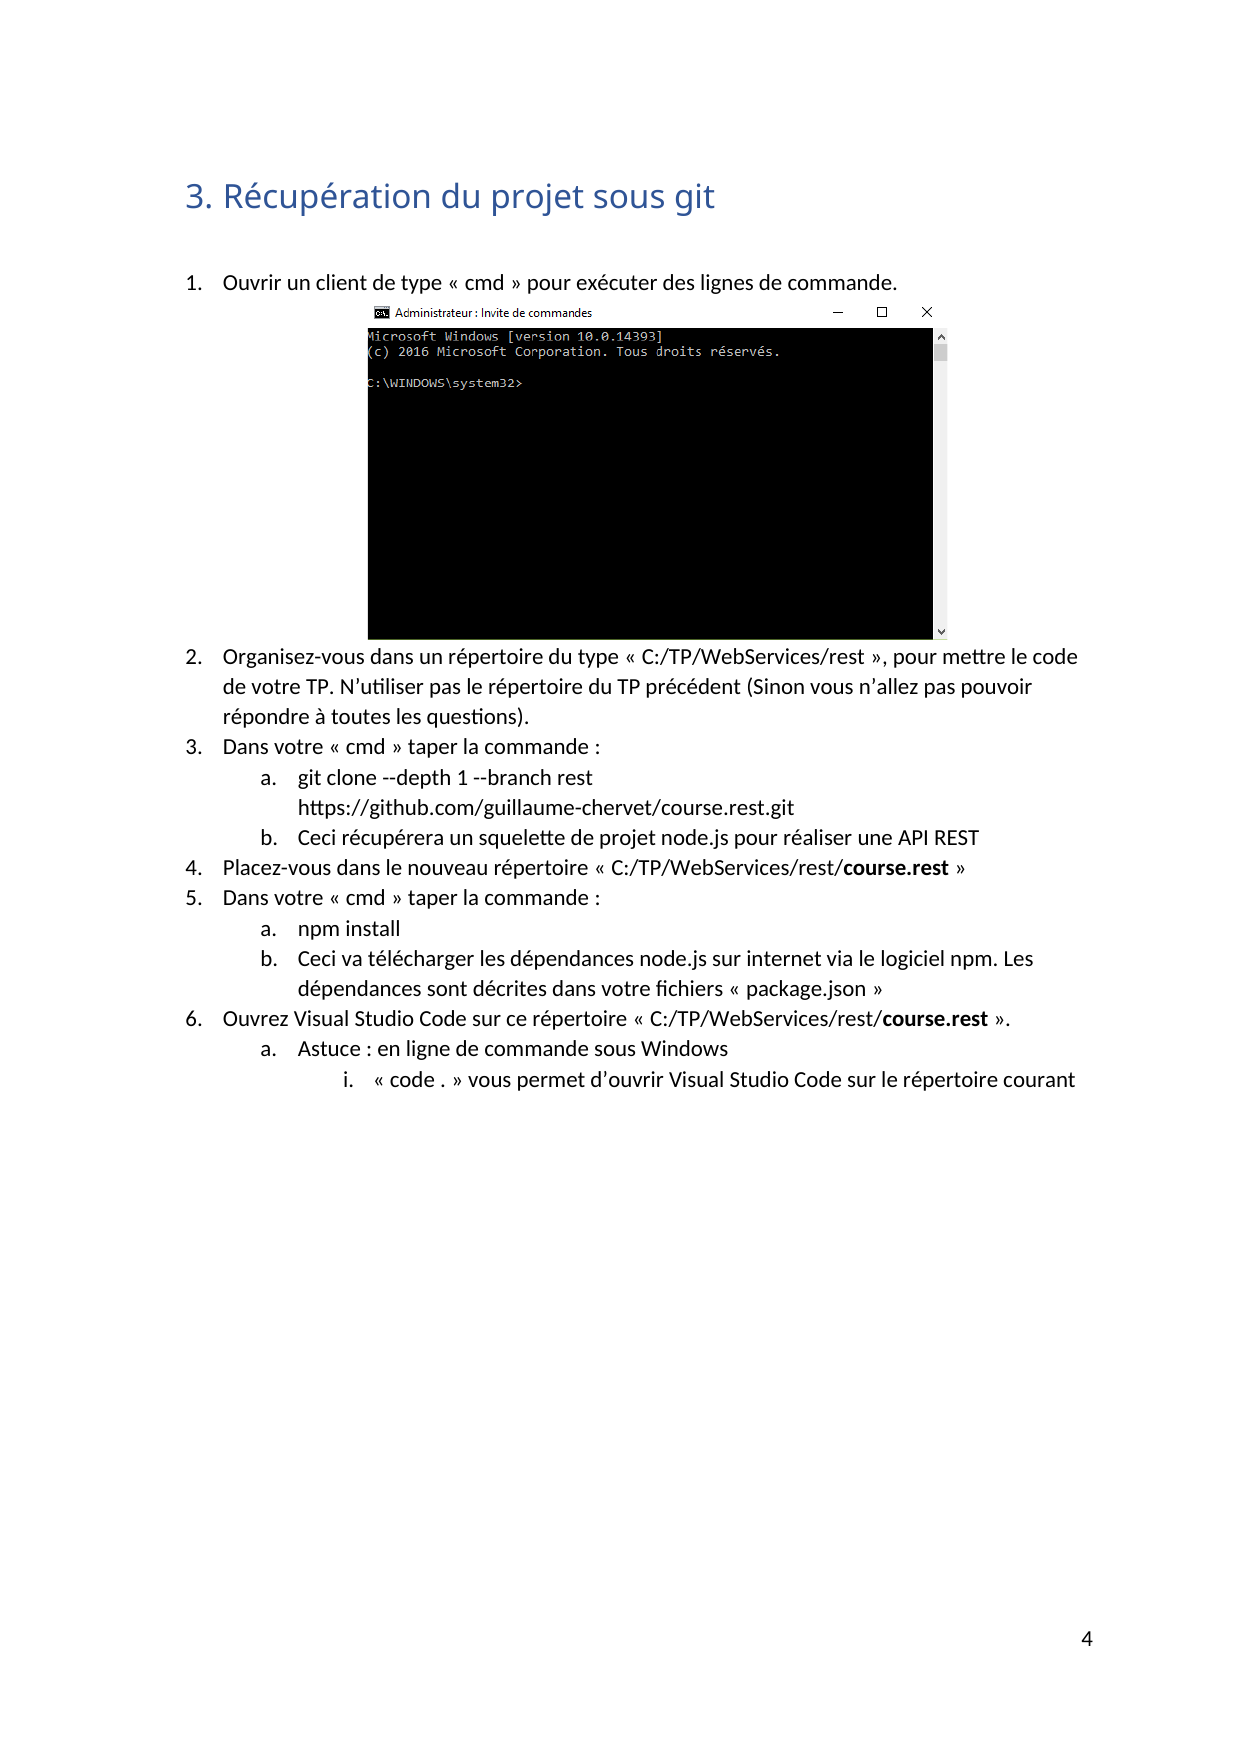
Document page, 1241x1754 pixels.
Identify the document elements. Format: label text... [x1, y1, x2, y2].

list Ouvrir un client de type « cmd » pour exécuter des lignes de commande. [185, 268, 1093, 296]
list npm install [260, 914, 1093, 942]
list Ouvrez Visual Studio Code sur ce répertoire « C:/TP/WebServices/rest/course.rest ». [185, 1004, 1093, 1032]
list Dans votre « cmd » taper la commande : [185, 883, 1093, 911]
list Ceci va télécharger les dépendances node.js sur internet via le logiciel npm. Les dépendances sont décrites dans votre fichiers « package.json » [260, 944, 1093, 1002]
list « code . » vous permet d’ouvrir Visual Studio Code sur le répertoire courant [354, 1065, 1093, 1093]
list Dans votre « cmd » taper la commande : [185, 732, 1093, 760]
list Placez-vous dans le nouveau répertoire « C:/TP/WebServices/rest/course.rest » [185, 853, 1093, 881]
list Organisez-vous dans un répertoire du type « C:/TP/WebServices/rest », pour mettre le code de votre TP. N’utiliser pas le répertoire du TP précédent (Sinon vous n’allez pas pouvoir répondre à toutes les questions). [185, 642, 1093, 730]
list Astuce : en ligne de commande sous Windows [260, 1034, 1093, 1062]
subtitle Récupération du projet sous git [185, 173, 1093, 218]
list Ceci récupérera un squelette de projet node.js pour réaliser une API REST [260, 823, 1093, 851]
picture [367, 298, 948, 640]
list git clone --depth 1 --branch rest https://github.com/guillaume-chervet/course.rest.git [260, 763, 1093, 821]
